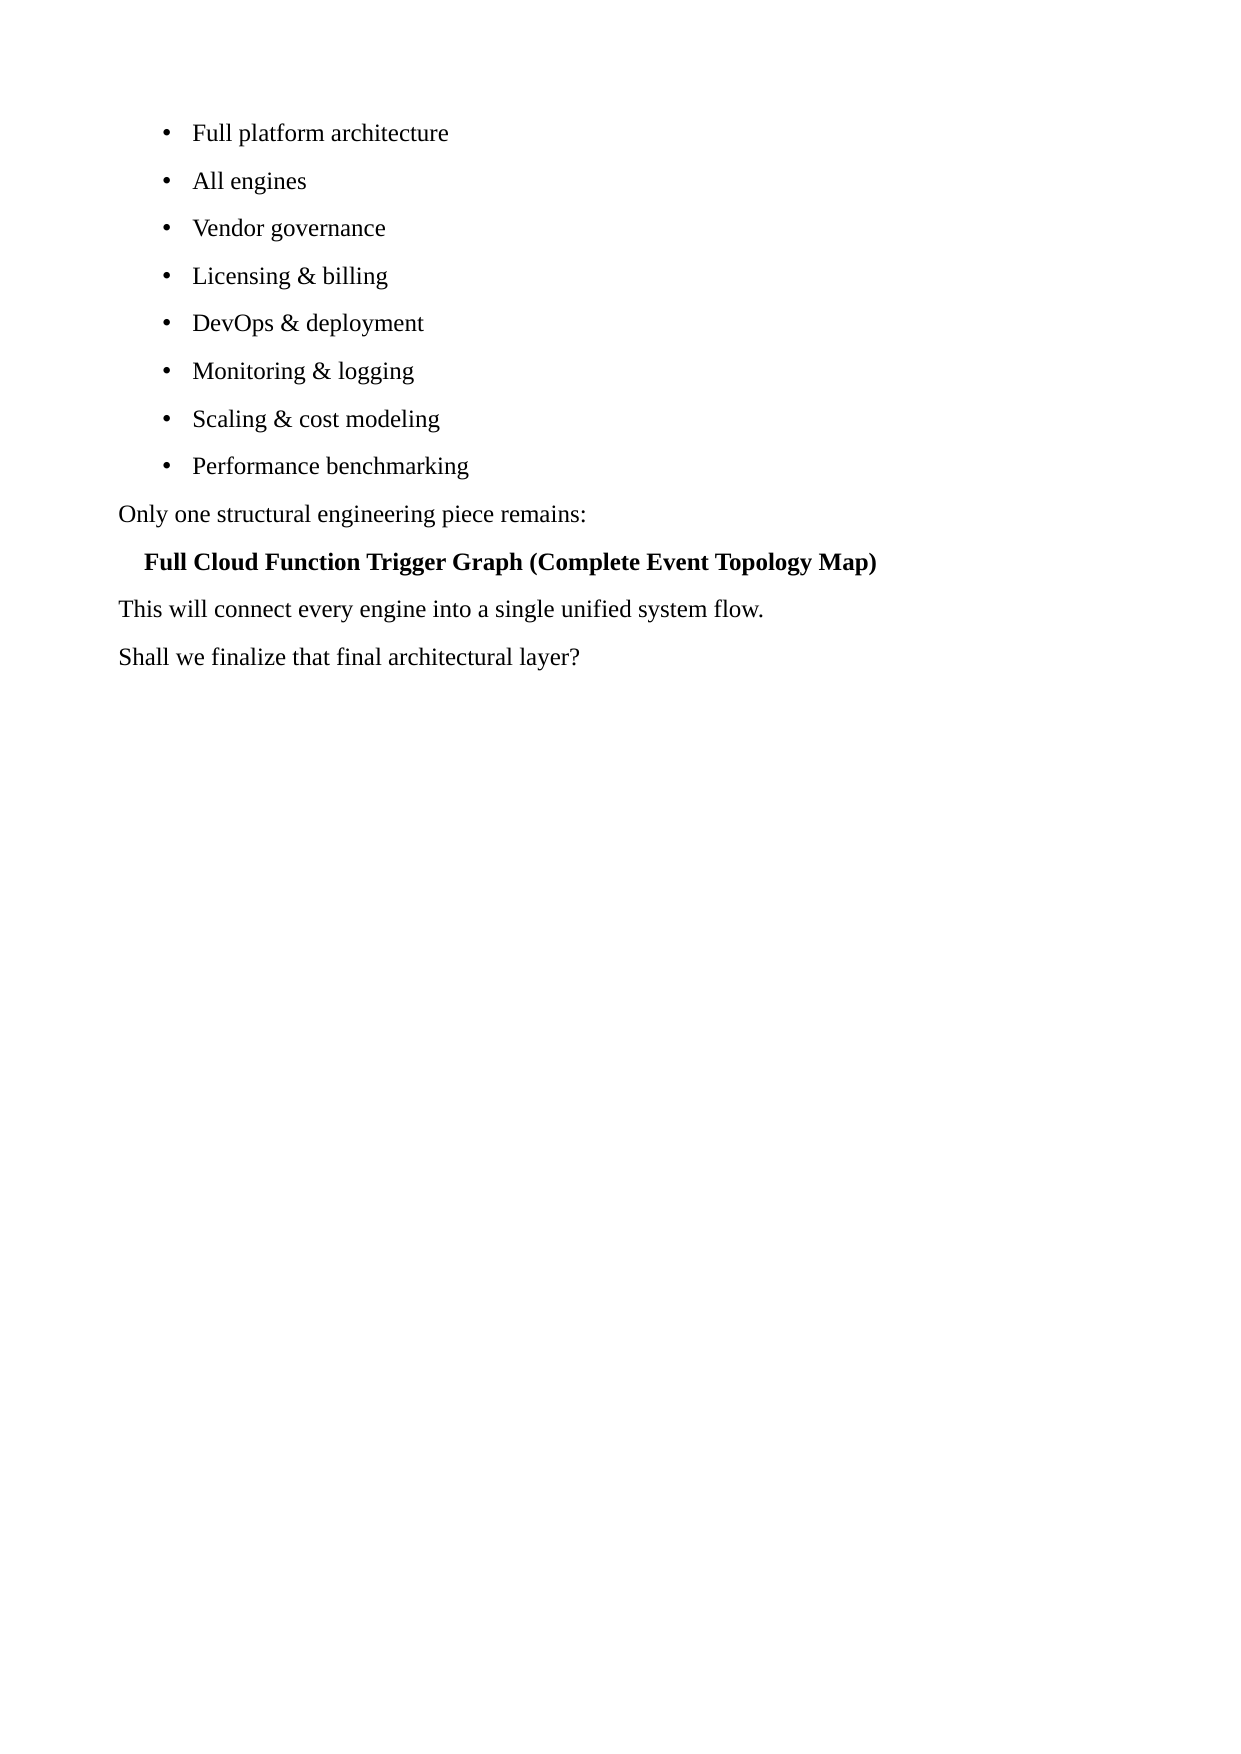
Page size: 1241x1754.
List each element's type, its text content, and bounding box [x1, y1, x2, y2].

text 🔄 Full Cloud Function Trigger Graph (Complete Event Topology Map) [118, 547, 1122, 575]
list Scaling & cost modeling [162, 404, 1122, 432]
list DevOps & deployment [162, 308, 1122, 337]
list Monitoring & logging [162, 356, 1122, 385]
list Vendor governance [162, 213, 1122, 242]
text Shall we finalize that final architectural layer? [118, 642, 1122, 671]
list Full platform architecture [162, 118, 1122, 147]
list Licensing & billing [162, 261, 1122, 290]
list All engines [162, 166, 1122, 194]
list Performance benchmarking [162, 451, 1122, 480]
text Only one structural engineering piece remains: [118, 499, 1122, 528]
text This will connect every engine into a single unified system flow. [118, 594, 1122, 623]
